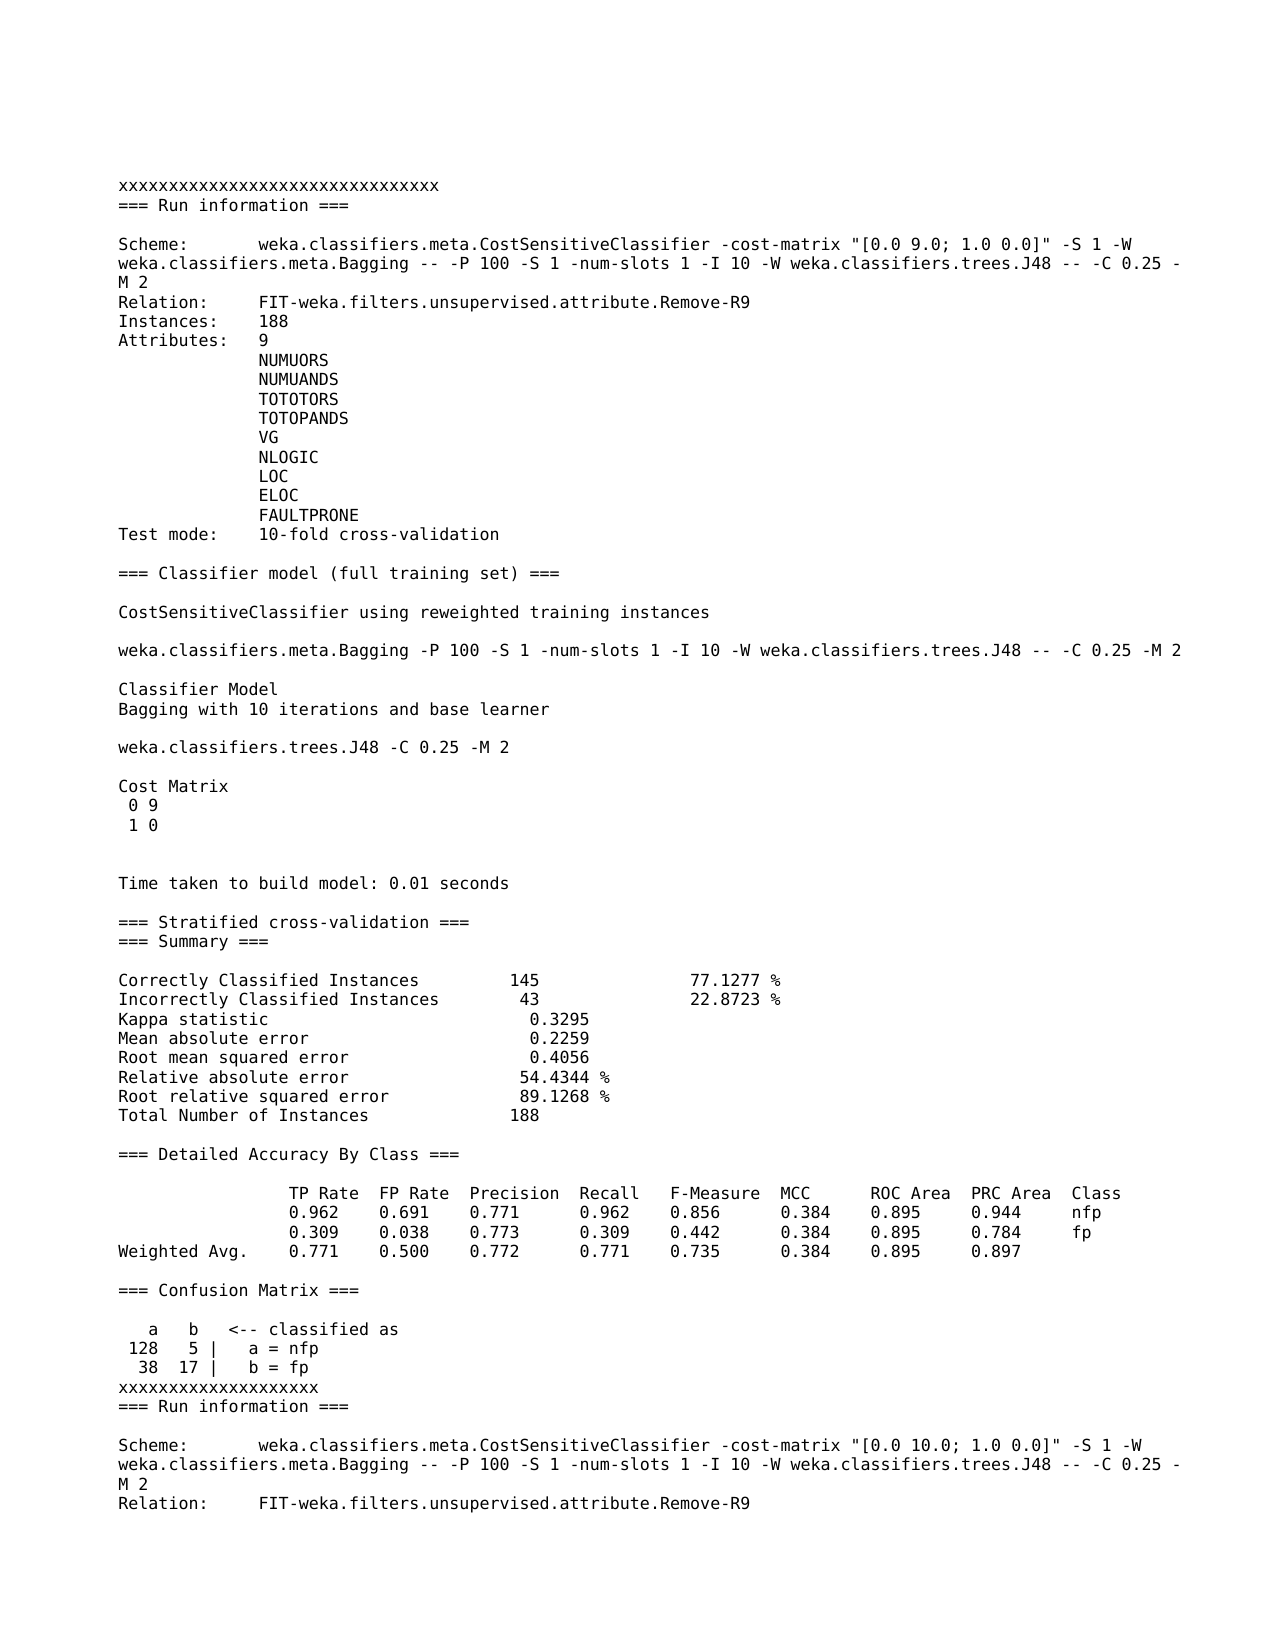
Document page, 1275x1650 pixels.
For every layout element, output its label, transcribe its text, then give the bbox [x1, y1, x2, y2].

text Classifier Model [118, 680, 1187, 699]
text Relation: FIT-weka.filters.unsupervised.attribute.Remove-R9 [118, 1494, 1187, 1513]
text VG [118, 428, 1187, 448]
text === Run information === [118, 1397, 1187, 1416]
text LOC [118, 467, 1187, 486]
text Kappa statistic 0.3295 [118, 1009, 1187, 1029]
text TP Rate FP Rate Precision Recall F-Measure MCC ROC Area PRC Area Class [118, 1184, 1187, 1203]
text Root mean squared error 0.4056 [118, 1048, 1187, 1068]
text Weighted Avg. 0.771 0.500 0.772 0.771 0.735 0.384 0.895 0.897 [118, 1242, 1187, 1261]
text weka.classifiers.trees.J48 -C 0.25 -M 2 [118, 738, 1187, 758]
text 0.962 0.691 0.771 0.962 0.856 0.384 0.895 0.944 nfp [118, 1203, 1187, 1223]
text NUMUANDS [118, 370, 1187, 389]
text weka.classifiers.meta.Bagging -P 100 -S 1 -num-slots 1 -I 10 -W weka.classifiers.trees.J48 -- -C 0.25 -M 2 [118, 641, 1187, 661]
text === Stratified cross-validation === [118, 913, 1187, 932]
text 128 5 | a = nfp [118, 1339, 1187, 1358]
text TOTOTORS [118, 389, 1187, 409]
text CostSensitiveClassifier using reweighted training instances [118, 603, 1187, 622]
text ELOC [118, 486, 1187, 506]
text Correctly Classified Instances 145 77.1277 % [118, 971, 1187, 990]
text 0 9 [118, 796, 1187, 816]
text a b <-- classified as [118, 1319, 1187, 1339]
text Relation: FIT-weka.filters.unsupervised.attribute.Remove-R9 [118, 293, 1187, 312]
text 38 17 | b = fp [118, 1358, 1187, 1378]
text Scheme: weka.classifiers.meta.CostSensitiveClassifier -cost-matrix "[0.0 10.0; 1.0 0.0]" -S 1 -W weka.classifiers.meta.Bagging -- -P 100 -S 1 -num-slots 1 -I 10 -W weka.classifiers.trees.J48 -- -C 0.25 -M 2 [118, 1436, 1187, 1494]
text Cost Matrix [118, 777, 1187, 796]
text Total Number of Instances 188 [118, 1106, 1187, 1126]
text 0.309 0.038 0.773 0.309 0.442 0.384 0.895 0.784 fp [118, 1223, 1187, 1242]
text 1 0 [118, 816, 1187, 835]
text Root relative squared error 89.1268 % [118, 1087, 1187, 1106]
text === Classifier model (full training set) === [118, 564, 1187, 583]
text Scheme: weka.classifiers.meta.CostSensitiveClassifier -cost-matrix "[0.0 9.0; 1.0 0.0]" -S 1 -W weka.classifiers.meta.Bagging -- -P 100 -S 1 -num-slots 1 -I 10 -W weka.classifiers.trees.J48 -- -C 0.25 -M 2 [118, 234, 1187, 293]
text NLOGIC [118, 448, 1187, 467]
text Relative absolute error 54.4344 % [118, 1068, 1187, 1087]
text === Summary === [118, 932, 1187, 951]
text Test mode: 10-fold cross-validation [118, 525, 1187, 544]
text === Confusion Matrix === [118, 1281, 1187, 1300]
text FAULTPRONE [118, 506, 1187, 525]
text Incorrectly Classified Instances 43 22.8723 % [118, 990, 1187, 1009]
text === Run information === [118, 196, 1187, 215]
text Mean absolute error 0.2259 [118, 1029, 1187, 1048]
text Instances: 188 [118, 312, 1187, 331]
text Bagging with 10 iterations and base learner [118, 699, 1187, 719]
text Time taken to build model: 0.01 seconds [118, 874, 1187, 893]
text === Detailed Accuracy By Class === [118, 1145, 1187, 1164]
text xxxxxxxxxxxxxxxxxxxxxxxxxxxxxxxx [118, 176, 1187, 196]
text xxxxxxxxxxxxxxxxxxxx [118, 1378, 1187, 1397]
text Attributes: 9 [118, 331, 1187, 351]
text NUMUORS [118, 351, 1187, 370]
text TOTOPANDS [118, 409, 1187, 428]
